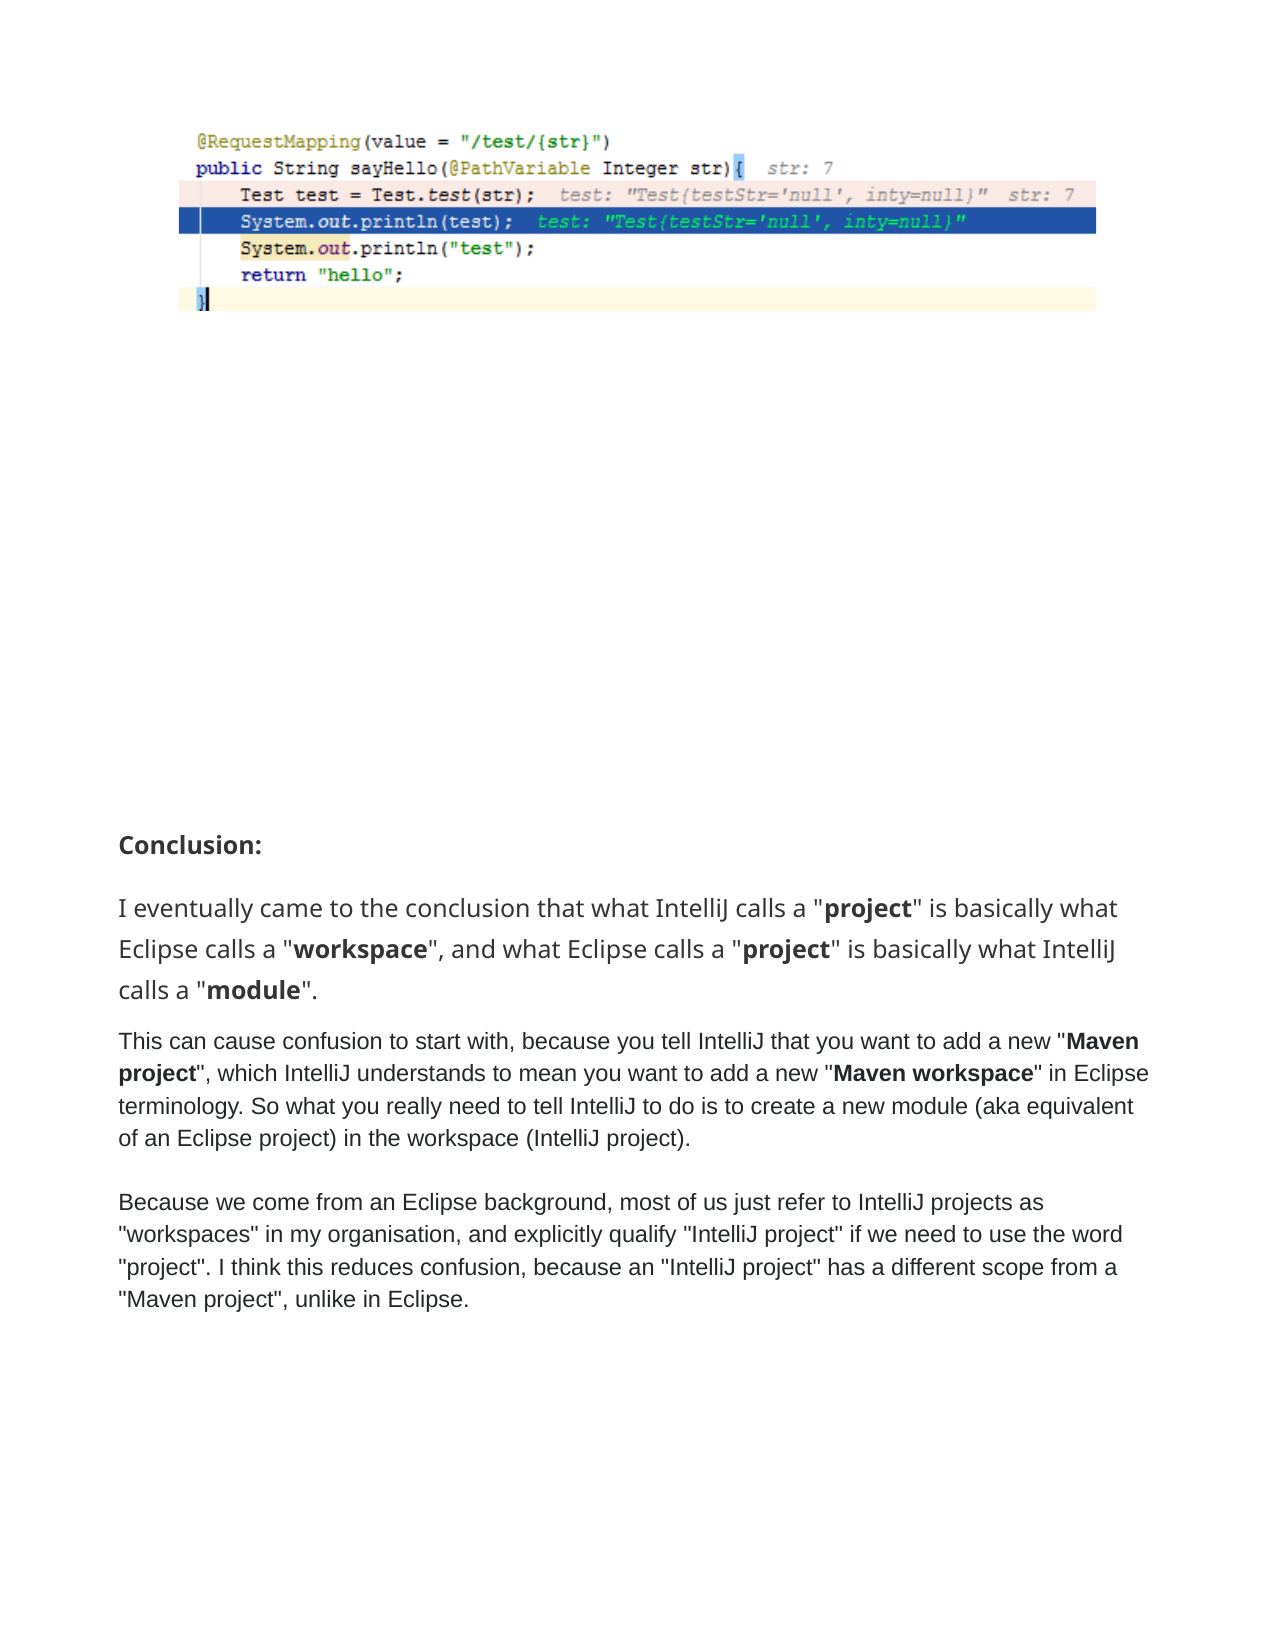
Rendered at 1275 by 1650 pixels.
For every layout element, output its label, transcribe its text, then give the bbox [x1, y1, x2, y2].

text Because we come from an Eclipse background, most of us just refer to IntelliJ projects as "workspaces" in my organisation, and explicitly qualify "IntelliJ project" if we need to use the word "project". I think this reduces confusion, because an "IntelliJ project" has a different scope from a "Maven project", unlike in Eclipse. [118, 1189, 1157, 1312]
text This can cause confusion to start with, because you tell IntelliJ that you want to add a new "Maven project", which IntelliJ understands to mean you want to add a new "Maven workspace" in Eclipse terminology. So what you really need to tell IntelliJ to do is to create a new module (aka equivalent of an Eclipse project) in the workspace (IntelliJ project). [118, 1028, 1157, 1151]
text I eventually came to the conclusion that what IntelliJ calls a "project" is basically what Eclipse calls a "workspace", and what Eclipse calls a "project" is basically what IntelliJ calls a "module". [118, 891, 1157, 1006]
text Conclusion: [118, 828, 1157, 862]
picture [178, 118, 1097, 311]
